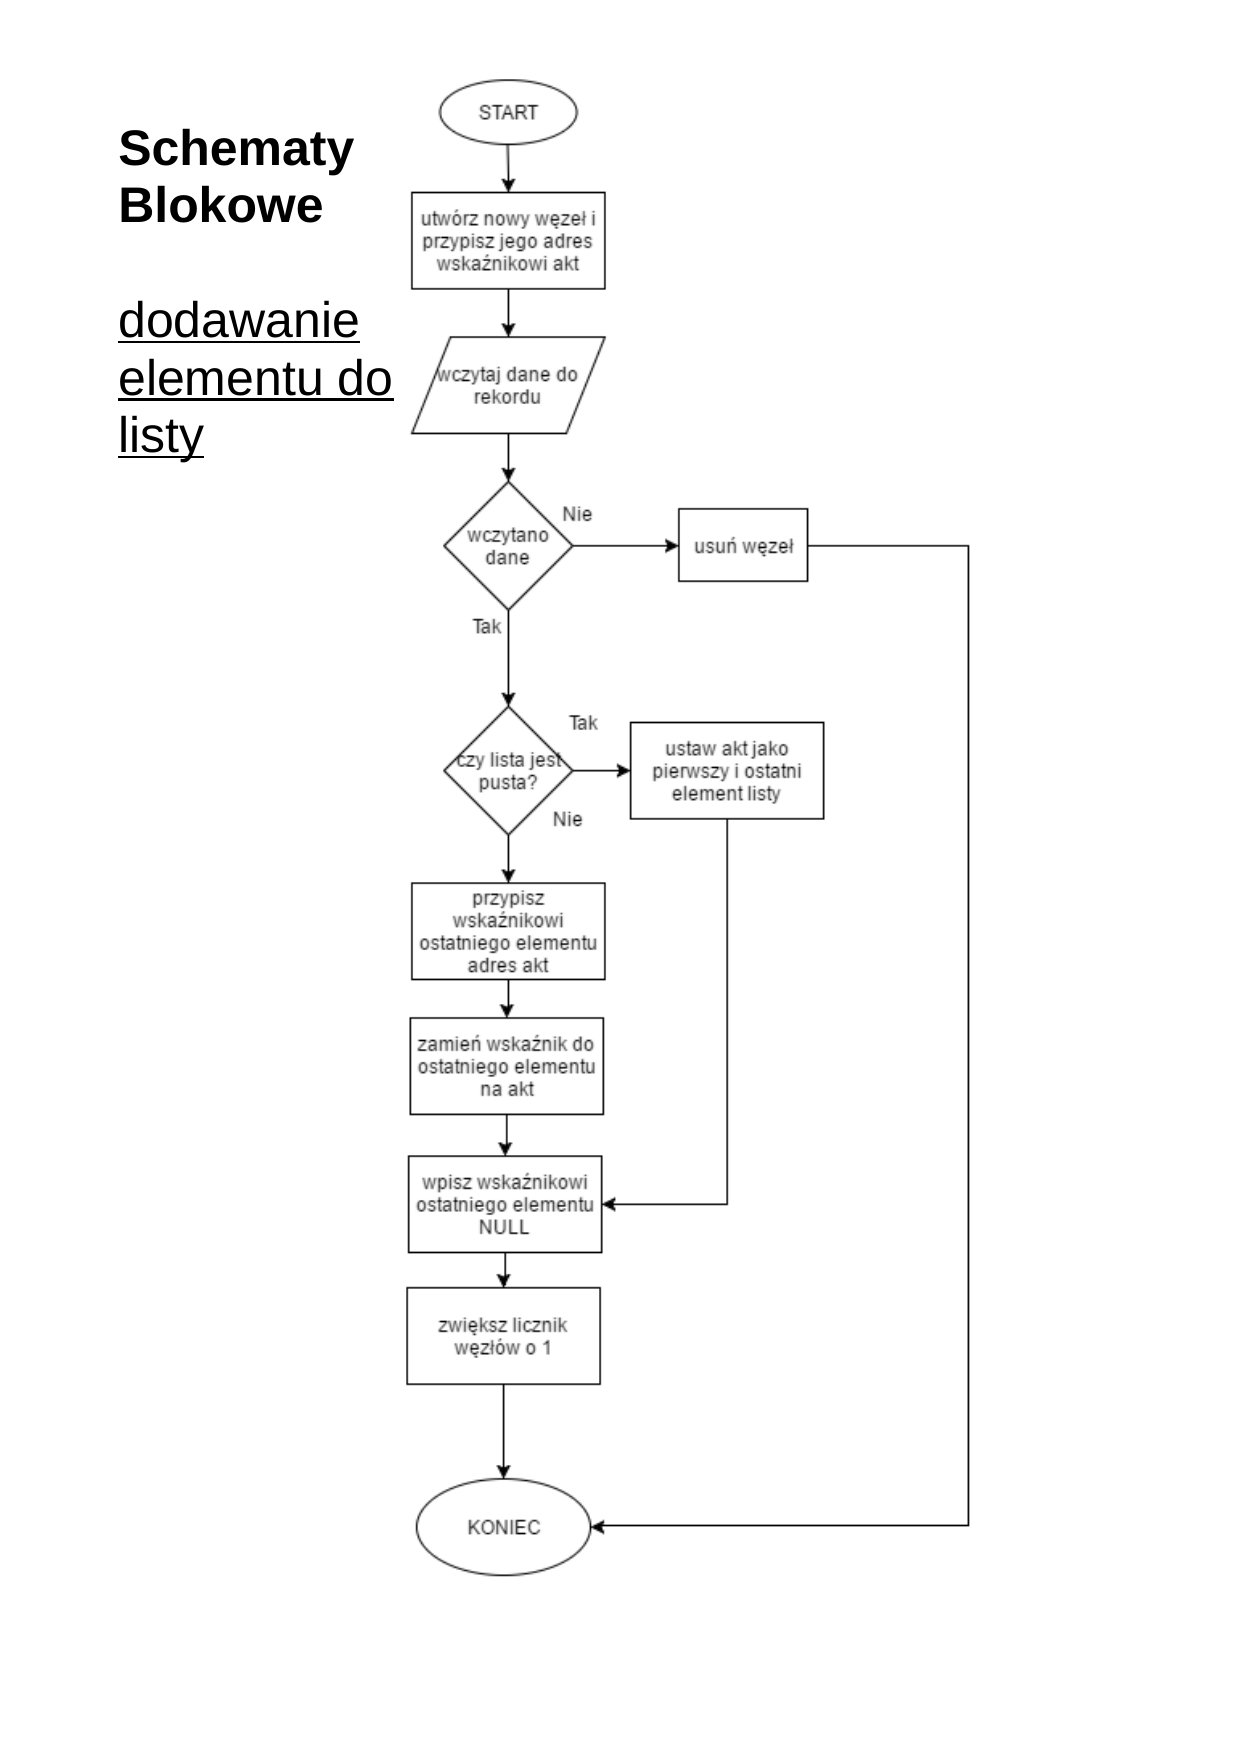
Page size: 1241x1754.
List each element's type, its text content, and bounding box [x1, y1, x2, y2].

text Schematy Blokowe [118, 118, 405, 233]
text listy [118, 406, 405, 521]
text [984, 406, 1122, 521]
text [984, 118, 1122, 233]
text [984, 348, 1122, 406]
text elementu do [118, 348, 405, 406]
text dodawanie [118, 291, 405, 348]
text [984, 291, 1122, 348]
